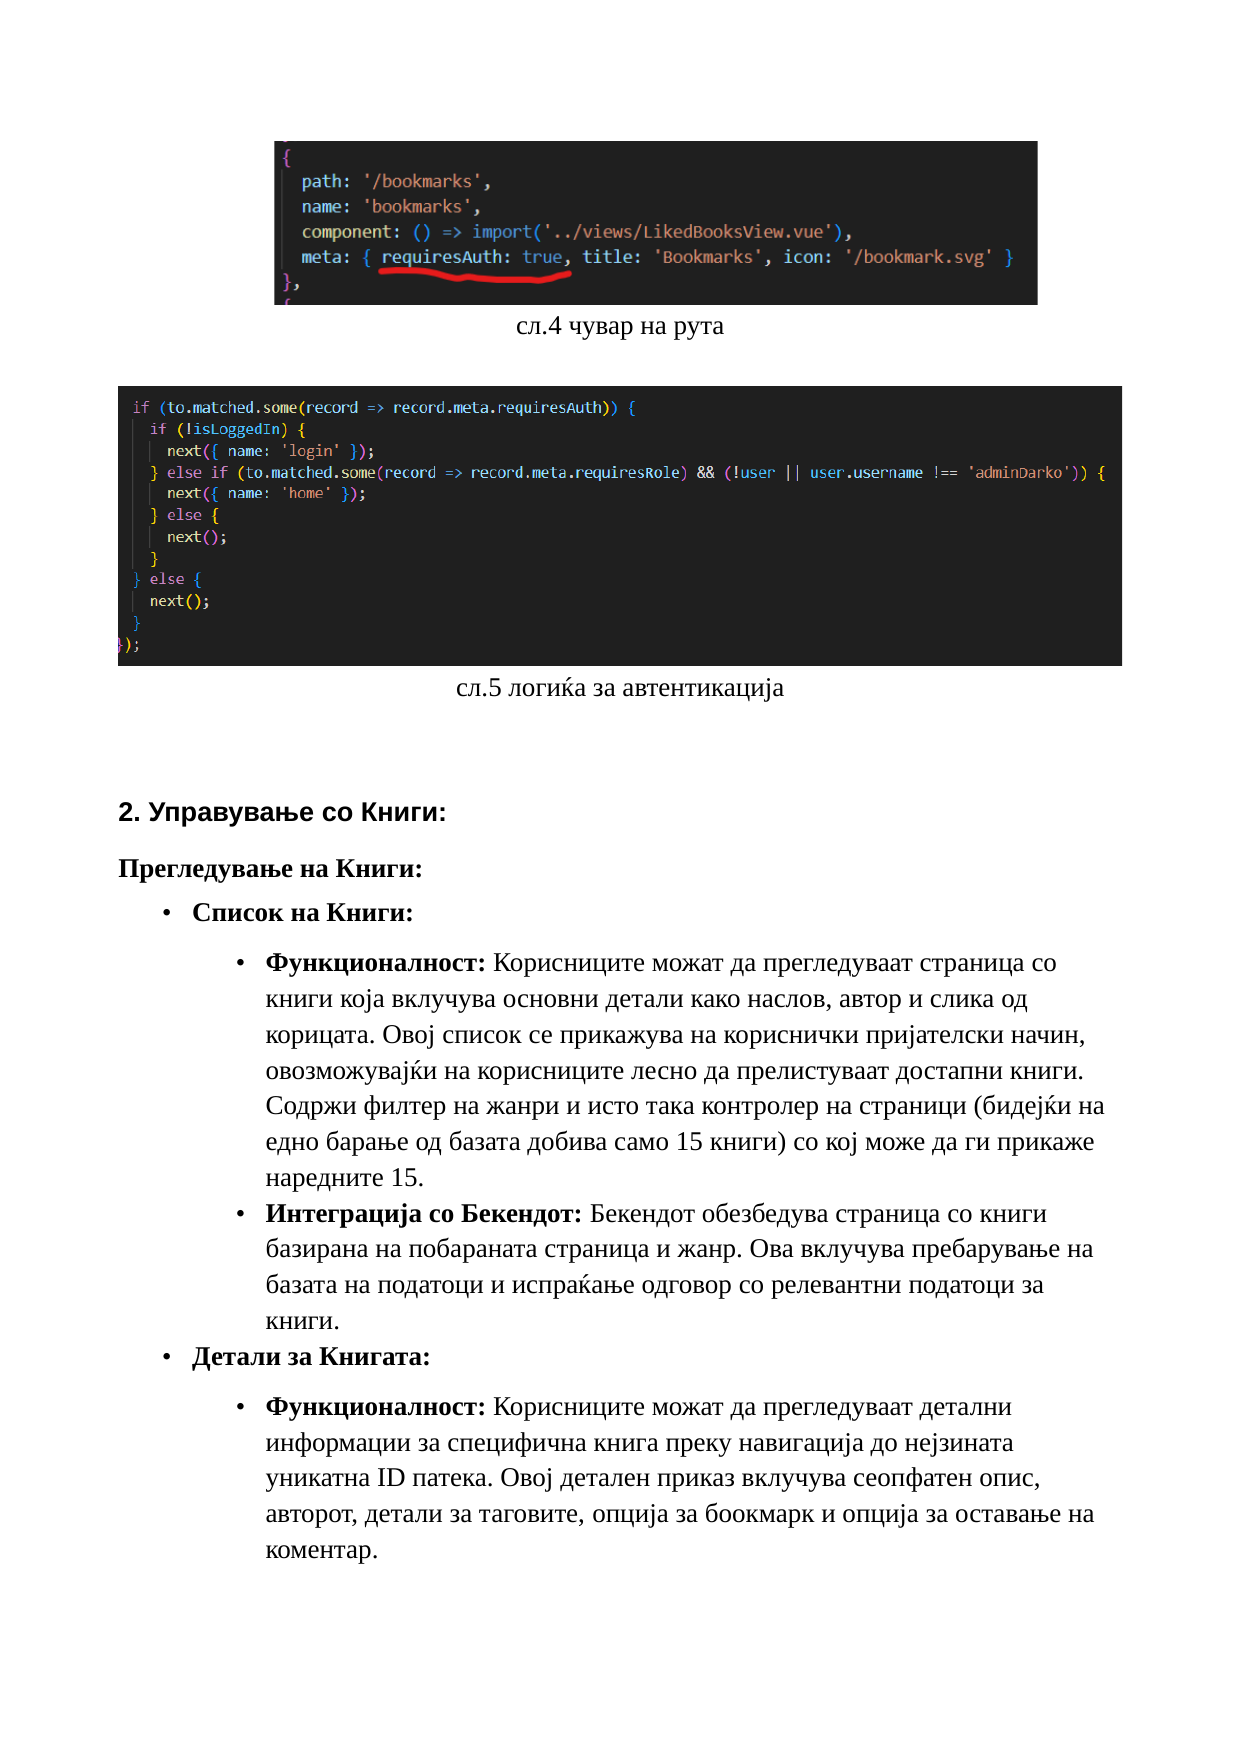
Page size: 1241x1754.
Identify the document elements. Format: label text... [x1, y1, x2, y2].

picture [274, 141, 1038, 305]
list Детали за Книгата: [162, 1339, 1122, 1371]
text сл.5 логиќа за автентикација [118, 666, 1122, 702]
list Функционалност: Корисниците можат да прегледуваат детални информации за специфична книга преку навигација до нејзината уникатна ID патека. Овој детален приказ вклучува сеопфатен опис, авторот, детали за таговите, опција за боокмарк и опција за оставање на коментар. [236, 1390, 1122, 1564]
subtitle Прегледување на Книги: [118, 853, 1122, 884]
subtitle 2. Управување со Книги: [118, 796, 1122, 828]
text [118, 359, 1122, 386]
list Список на Книги: [162, 896, 1122, 927]
list Функционалност: Корисниците можат да прегледуваат страница со книги која вклучува основни детали како наслов, автор и слика од корицата. Овој список се прикажува на кориснички пријателски начин, овозможувајќи на корисниците лесно да прелистуваат достапни книги. Содржи филтер на жанри и исто така контролер на страници (бидејќи на едно барање од базата добива само 15 книги) со кој може да ги прикаже наредните 15. [236, 947, 1122, 1192]
text сл.4 чувар на рута [118, 118, 1122, 340]
picture [118, 386, 1123, 666]
list Интеграција со Бекендот: Бекендот обезбедува страница со книги базирана на побараната страница и жанр. Ова вклучува пребарување на базата на податоци и испраќање одговор со релевантни податоци за книги. [236, 1197, 1122, 1335]
